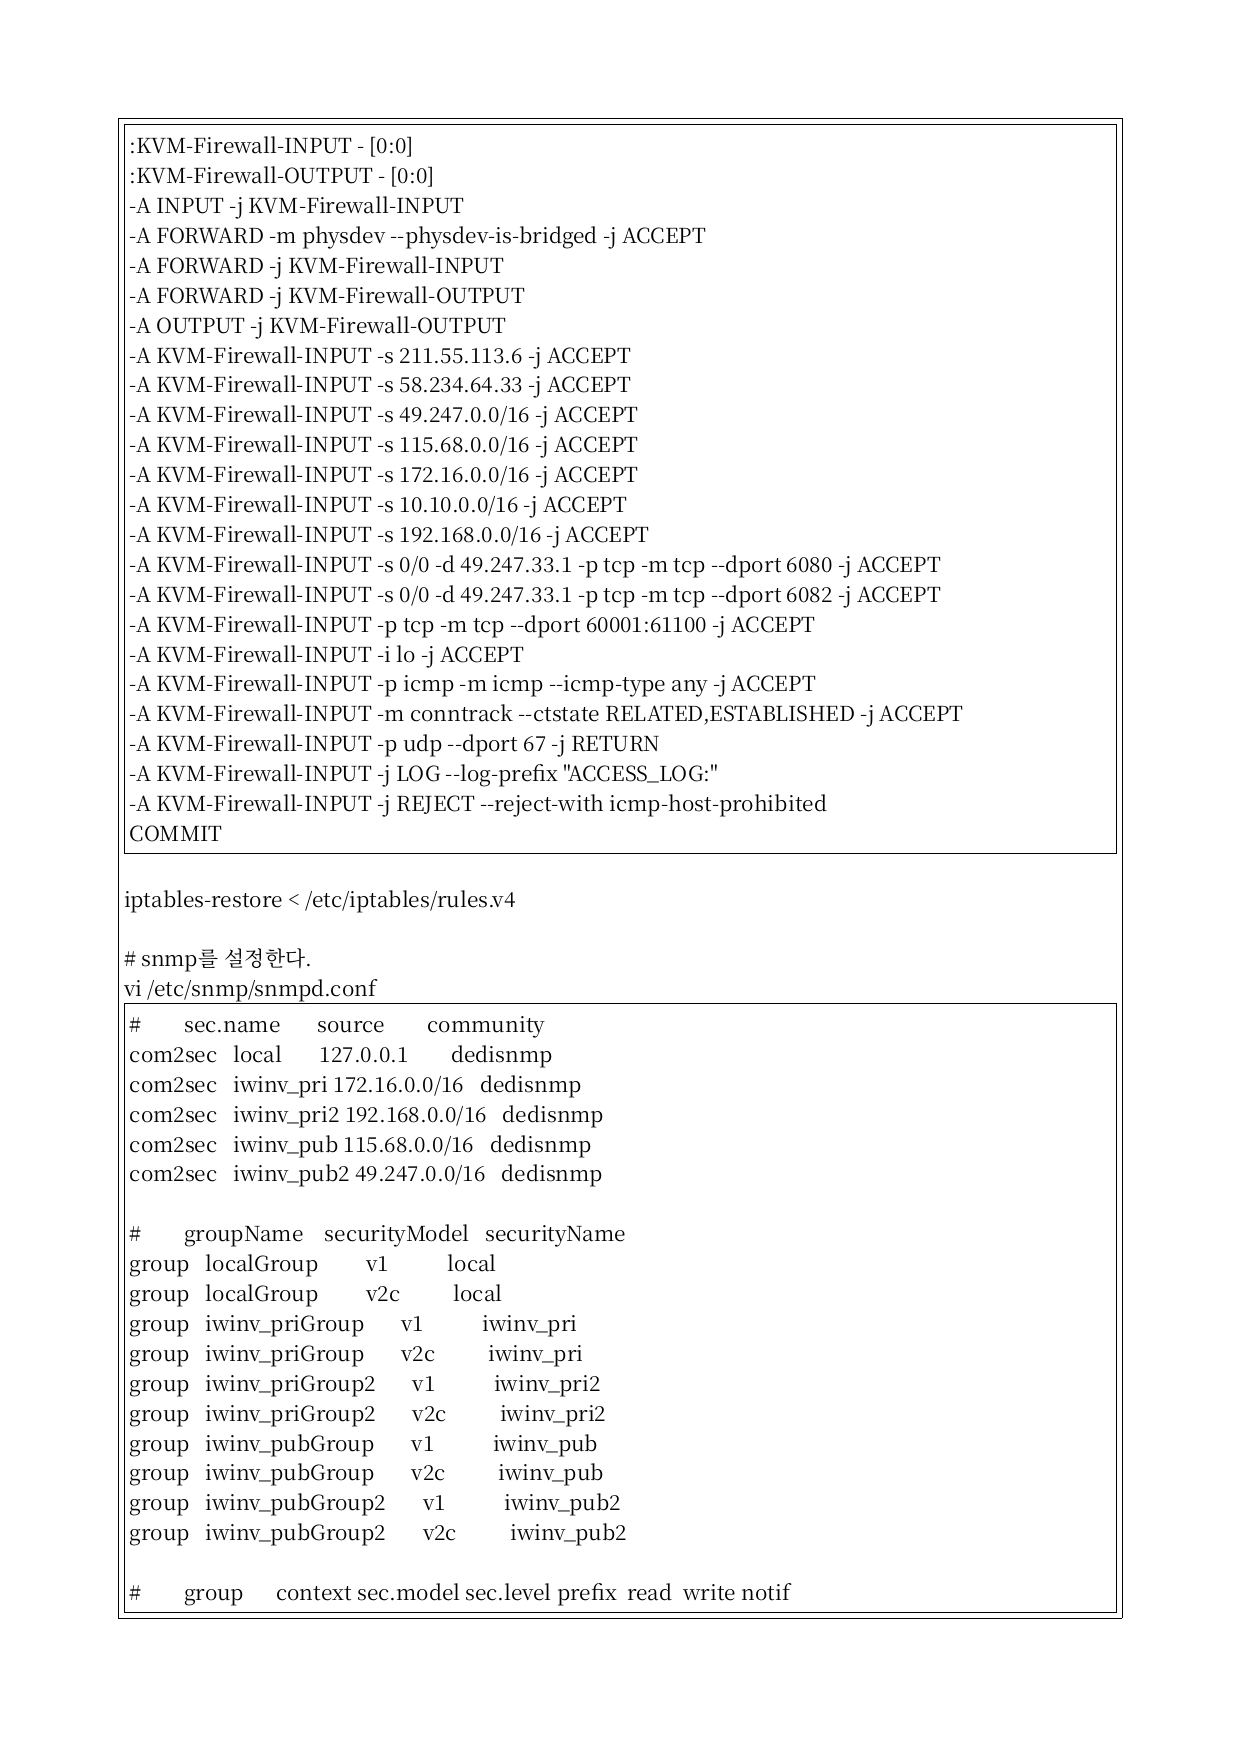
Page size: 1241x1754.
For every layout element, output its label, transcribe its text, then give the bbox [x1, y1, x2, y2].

table_header :KVM-Firewall-INPUT - [0:0] :KVM-Firewall-OUTPUT - [0:0] -A INPUT -j KVM-Firewall-INPUT -A FORWARD -m physdev --physdev-is-bridged -j ACCEPT -A FORWARD -j KVM-Firewall-INPUT -A FORWARD -j KVM-Firewall-OUTPUT -A OUTPUT -j KVM-Firewall-OUTPUT -A KVM-Firewall-INPUT -s 211.55.113.6 -j ACCEPT -A KVM-Firewall-INPUT -s 58.234.64.33 -j ACCEPT -A KVM-Firewall-INPUT -s 49.247.0.0/16 -j ACCEPT -A KVM-Firewall-INPUT -s 115.68.0.0/16 -j ACCEPT -A KVM-Firewall-INPUT -s 172.16.0.0/16 -j ACCEPT -A KVM-Firewall-INPUT -s 10.10.0.0/16 -j ACCEPT -A KVM-Firewall-INPUT -s 192.168.0.0/16 -j ACCEPT -A KVM-Firewall-INPUT -s 0/0 -d 49.247.33.1 -p tcp -m tcp --dport 6080 -j ACCEPT -A KVM-Firewall-INPUT -s 0/0 -d 49.247.33.1 -p tcp -m tcp --dport 6082 -j ACCEPT -A KVM-Firewall-INPUT -p tcp -m tcp --dport 60001:61100 -j ACCEPT -A KVM-Firewall-INPUT -i lo -j ACCEPT -A KVM-Firewall-INPUT -p icmp -m icmp --icmp-type any -j ACCEPT -A KVM-Firewall-INPUT -m conntrack --ctstate RELATED,ESTABLISHED -j ACCEPT -A KVM-Firewall-INPUT -p udp --dport 67 -j RETURN -A KVM-Firewall-INPUT -j LOG --log-prefix "ACCESS_LOG:" -A KVM-Firewall-INPUT -j REJECT --reject-with icmp-host-prohibited COMMIT [125, 125, 1116, 853]
table_header iptables-restore < /etc/iptables/rules.v4 # snmp를 설정한다. vi /etc/snmp/snmpd.conf [119, 119, 1122, 1618]
table_header # sec.name source community com2sec local 127.0.0.1 dedisnmp com2sec iwinv_pri 172.16.0.0/16 dedisnmp com2sec iwinv_pri2 192.168.0.0/16 dedisnmp com2sec iwinv_pub 115.68.0.0/16 dedisnmp com2sec iwinv_pub2 49.247.0.0/16 dedisnmp # groupName securityModel securityName group localGroup v1 local group localGroup v2c local group iwinv_priGroup v1 iwinv_pri group iwinv_priGroup v2c iwinv_pri group iwinv_priGroup2 v1 iwinv_pri2 group iwinv_priGroup2 v2c iwinv_pri2 group iwinv_pubGroup v1 iwinv_pub group iwinv_pubGroup v2c iwinv_pub group iwinv_pubGroup2 v1 iwinv_pub2 group iwinv_pubGroup2 v2c iwinv_pub2 # group context sec.model sec.level prefix read write notif [125, 1004, 1116, 1612]
